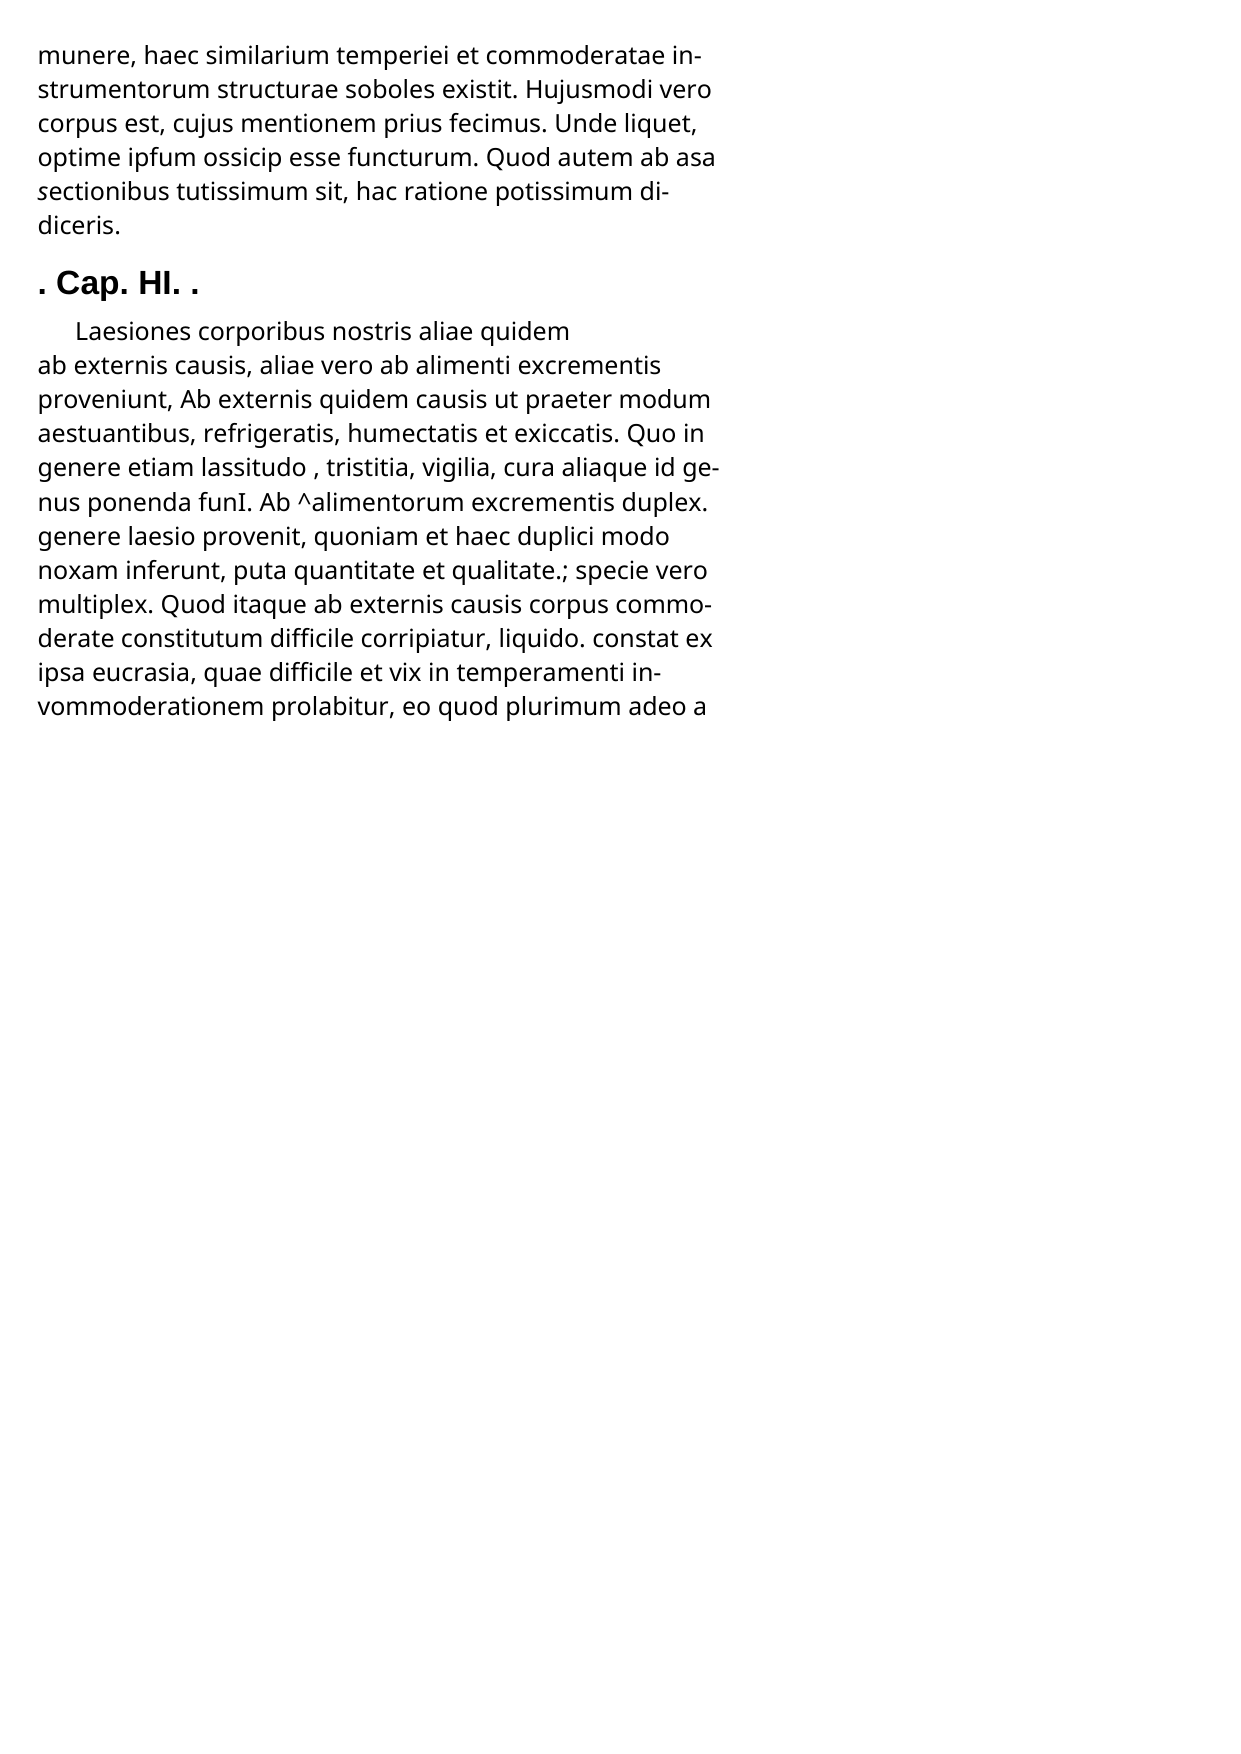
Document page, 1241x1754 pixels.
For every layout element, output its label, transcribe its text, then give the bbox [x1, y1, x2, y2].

subtitle . Cap. HI. . [37, 263, 1203, 301]
text munere, haec similarium temperiei et commoderatae in- strumentorum structurae soboles existit. Hujusmodi vero corpus est, cujus mentionem prius fecimus. Unde liquet, optime ipfum ossicip esse functurum. Quod autem ab asa sectionibus tutissimum sit, hac ratione potissimum di- diceris. [37, 37, 1203, 242]
text Laesiones corporibus nostris aliae quidem ab externis causis, aliae vero ab alimenti excrementis proveniunt, Ab externis quidem causis ut praeter modum aestuantibus, refrigeratis, humectatis et exiccatis. Quo in genere etiam lassitudo , tristitia, vigilia, cura aliaque id ge- nus ponenda funI. Ab ^alimentorum excrementis duplex. genere laesio provenit, quoniam et haec duplici modo noxam inferunt, puta quantitate et qualitate.; specie vero multiplex. Quod itaque ab externis causis corpus commo- derate constitutum difficile corripiatur, liquido. constat ex ipsa eucrasia, quae difficile et vix in temperamenti in- vommoderationem prolabitur, eo quod plurimum adeo a [37, 314, 1203, 723]
